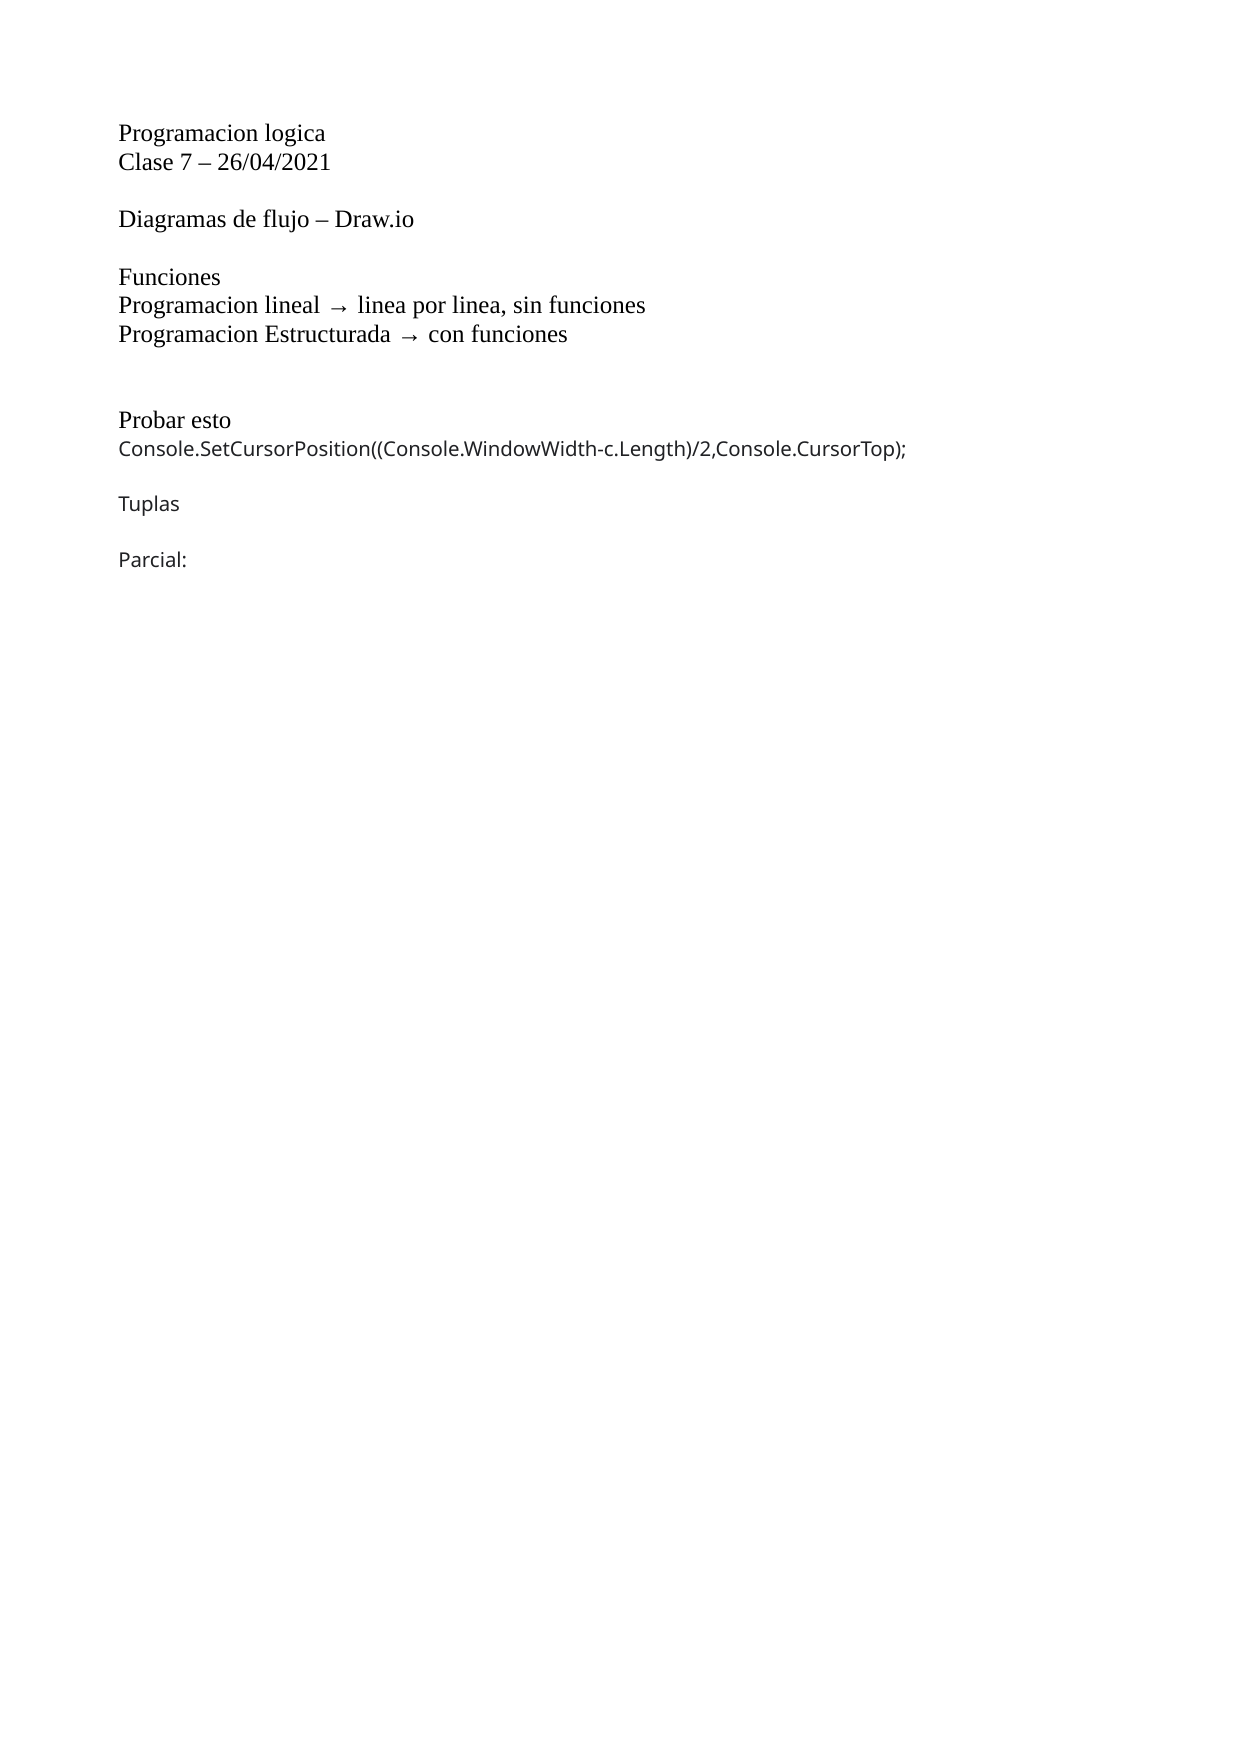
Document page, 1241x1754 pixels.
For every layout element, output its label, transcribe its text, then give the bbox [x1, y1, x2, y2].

text Parcial: [118, 545, 1122, 573]
text Clase 7 – 26/04/2021 [118, 147, 1122, 176]
text Console.SetCursorPosition((Console.WindowWidth-c.Length)/2,Console.CursorTop); [118, 434, 1122, 462]
text Programacion lineal → linea por linea, sin funciones [118, 291, 1122, 319]
text Funciones [118, 262, 1122, 291]
text Probar esto [118, 406, 1122, 434]
text Tuplas [118, 490, 1122, 517]
text Diagramas de flujo – Draw.io [118, 204, 1122, 233]
text Programacion logica [118, 118, 1122, 147]
text Programacion Estructurada → con funciones [118, 319, 1122, 348]
